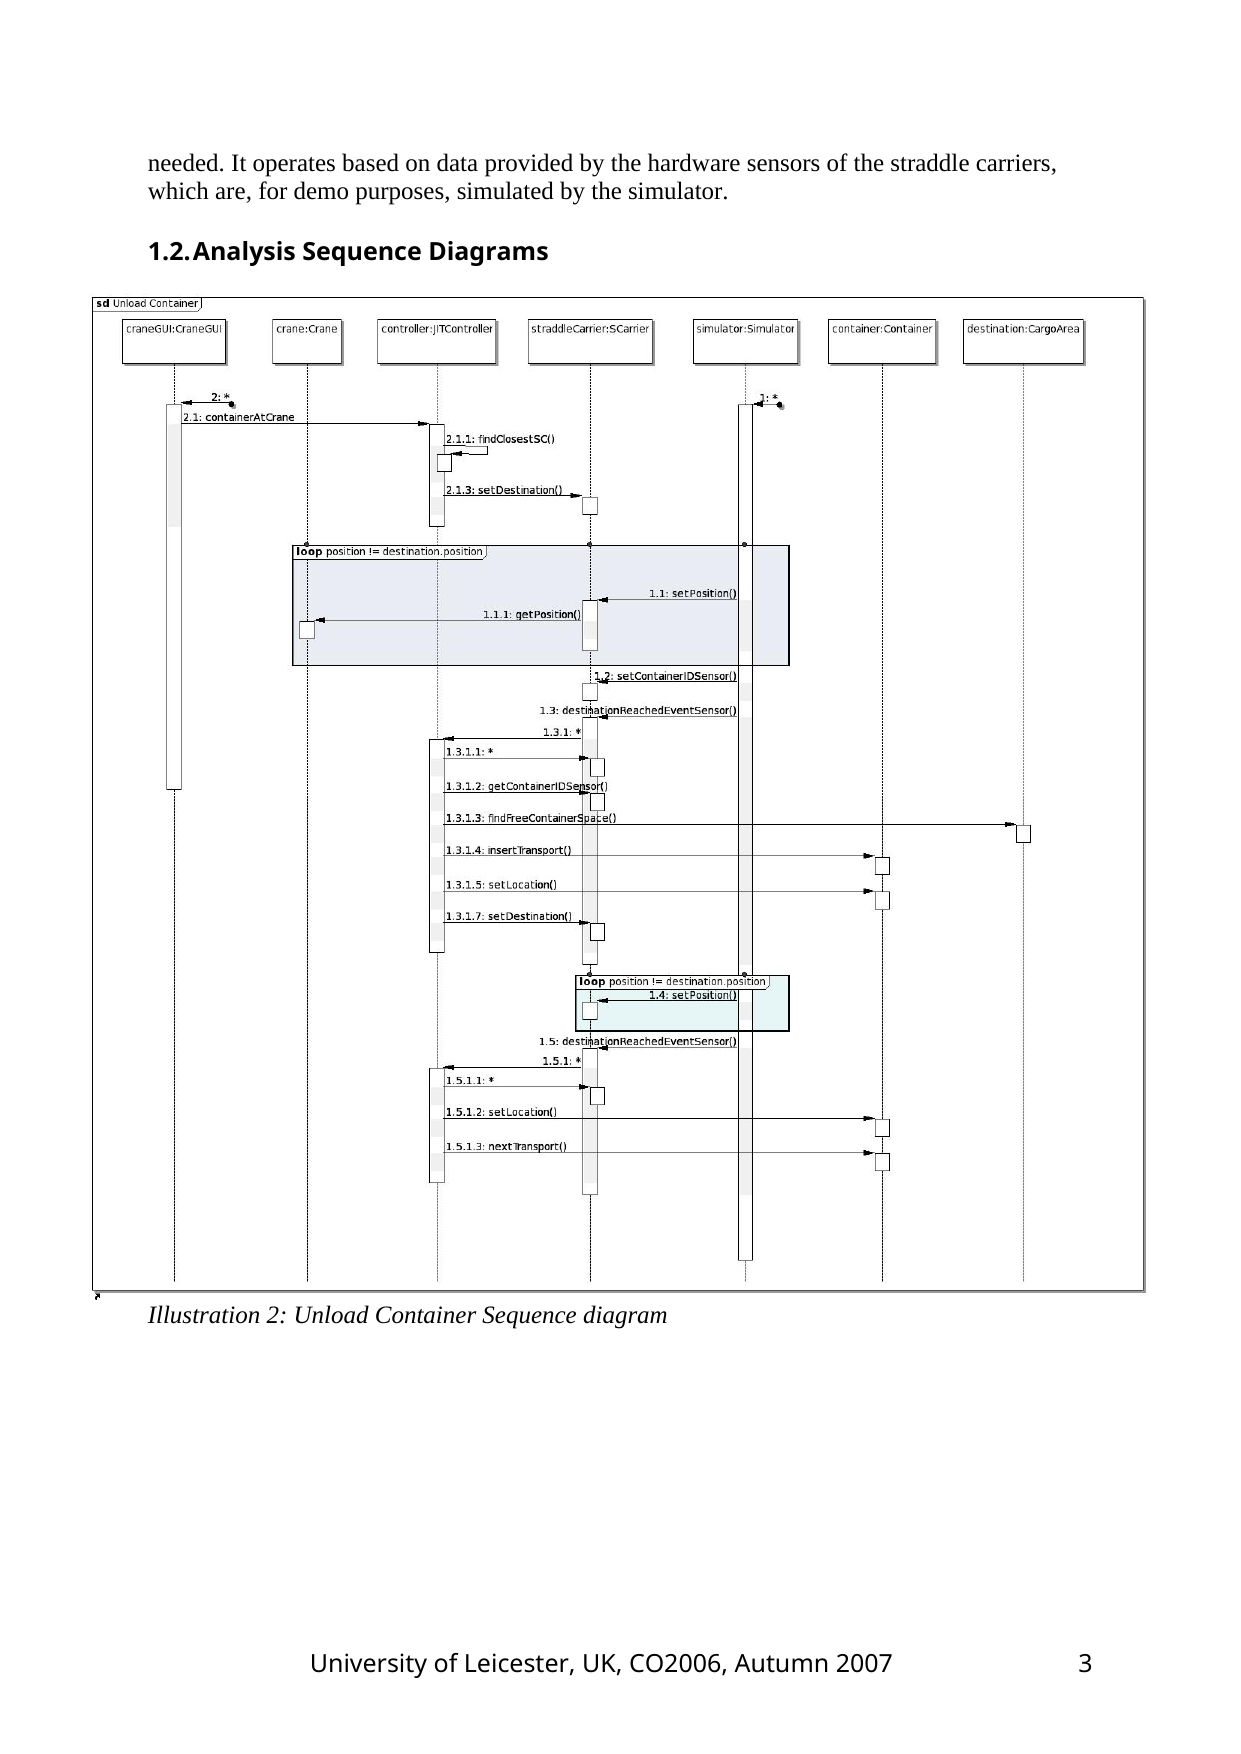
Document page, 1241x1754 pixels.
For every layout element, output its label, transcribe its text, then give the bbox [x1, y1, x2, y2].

text Illustration 2: Unload Container Sequence diagram [148, 1300, 1092, 1329]
picture [88, 293, 1147, 1300]
subtitle Analysis Sequence Diagrams [148, 234, 1092, 268]
text needed. It operates based on data provided by the hardware sensors of the straddle carriers, which are, for demo purposes, simulated by the simulator. [148, 148, 1092, 205]
